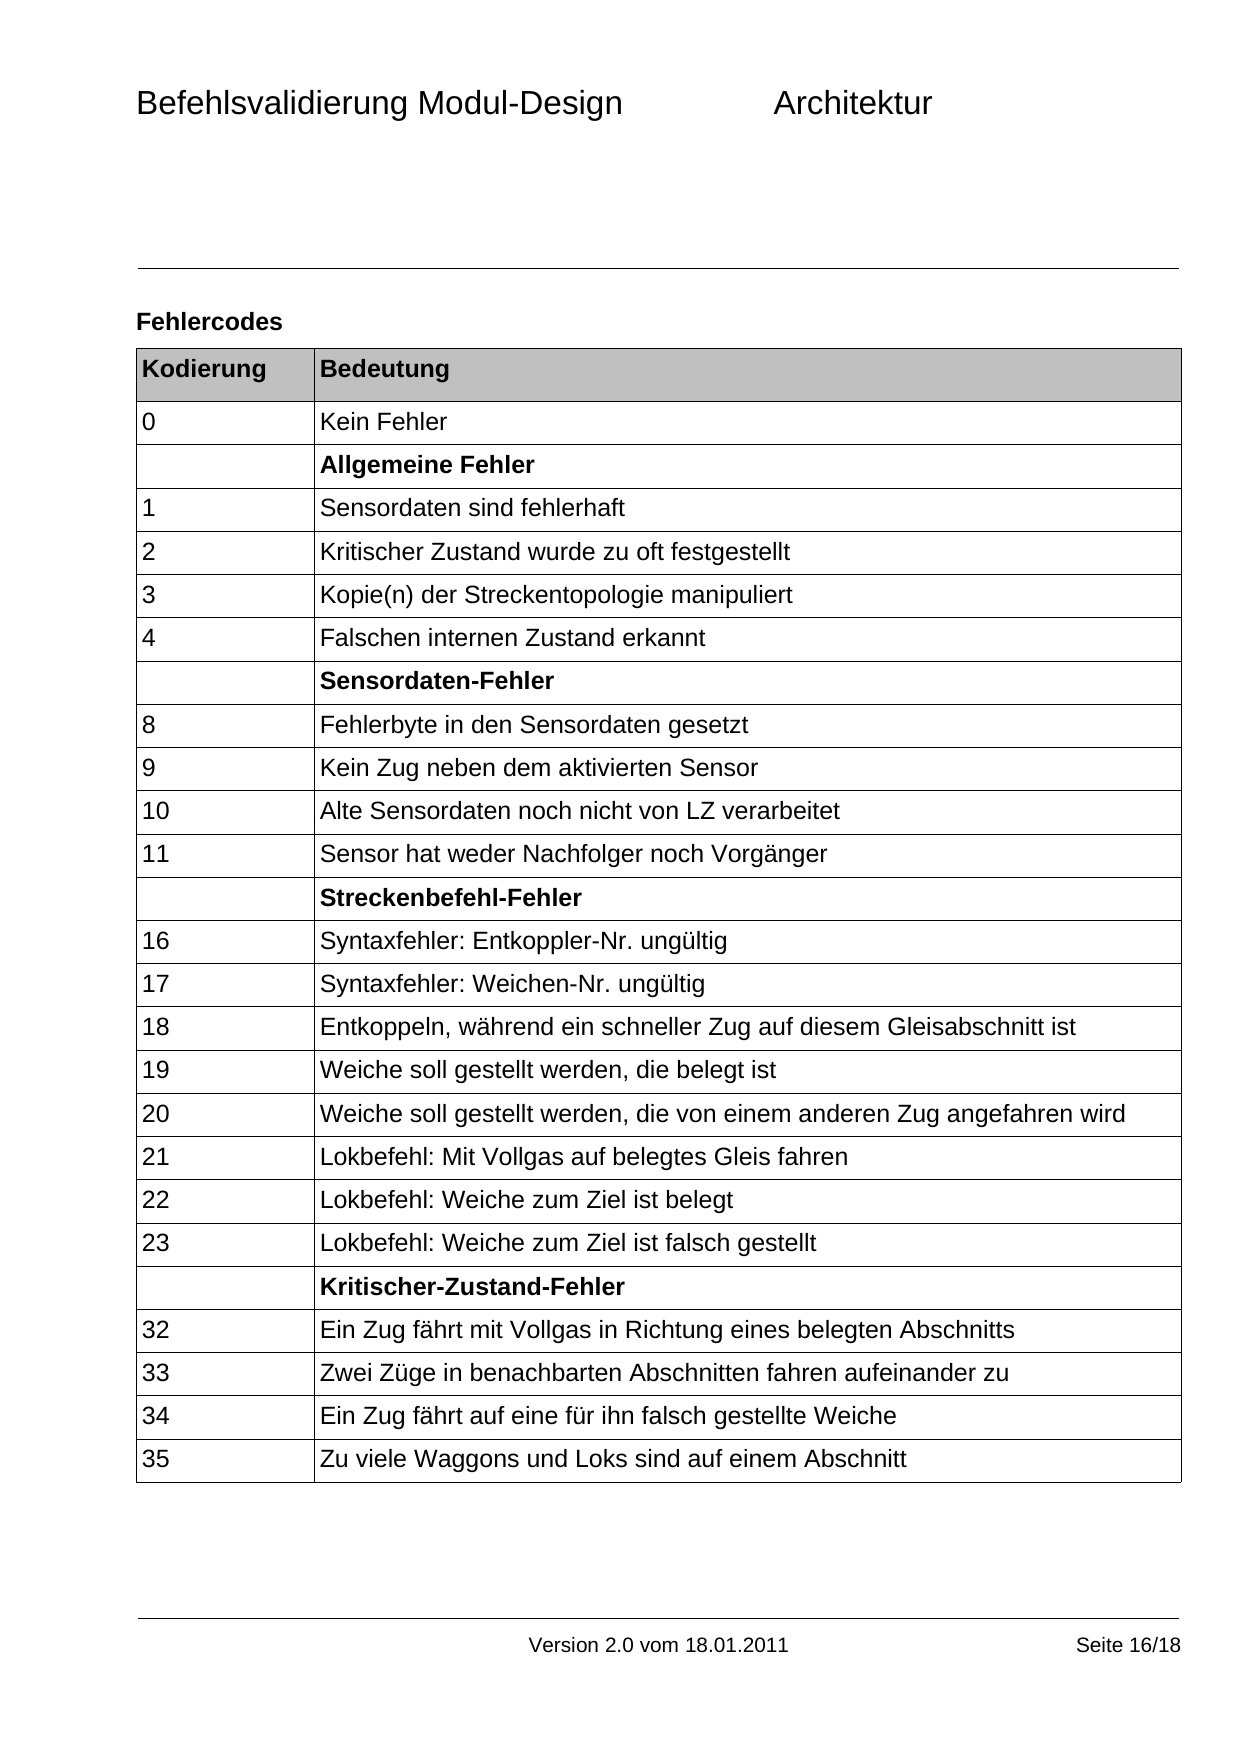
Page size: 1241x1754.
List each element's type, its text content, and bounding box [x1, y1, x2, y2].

table_cell Allgemeine Fehler [315, 445, 1181, 488]
table_cell 33 [137, 1353, 314, 1395]
table_cell Sensor hat weder Nachfolger noch Vorgänger [315, 835, 1181, 877]
table_cell Kopie(n) der Streckentopologie manipuliert [315, 575, 1181, 617]
table_cell Kritischer Zustand wurde zu oft festgestellt [315, 532, 1181, 574]
table_cell [137, 878, 314, 920]
table_cell Weiche soll gestellt werden, die von einem anderen Zug angefahren wird [315, 1094, 1181, 1136]
table_cell Lokbefehl: Mit Vollgas auf belegtes Gleis fahren [315, 1137, 1181, 1179]
table_cell 0 [137, 402, 314, 444]
table_cell 3 [137, 575, 314, 617]
table_cell [137, 445, 314, 488]
table_cell Kein Fehler [315, 402, 1181, 444]
table_header Bedeutung [315, 349, 1181, 401]
table_cell 11 [137, 835, 314, 877]
table_cell 23 [137, 1224, 314, 1266]
table_cell 10 [137, 791, 314, 833]
table_cell 32 [137, 1310, 314, 1352]
table_cell Alte Sensordaten noch nicht von LZ verarbeitet [315, 791, 1181, 833]
table_cell Lokbefehl: Weiche zum Ziel ist falsch gestellt [315, 1224, 1181, 1266]
table_cell Streckenbefehl-Fehler [315, 878, 1181, 920]
table_cell Entkoppeln, während ein schneller Zug auf diesem Gleisabschnitt ist [315, 1007, 1181, 1049]
text Fehlercodes [136, 307, 1181, 336]
table_cell 9 [137, 748, 314, 790]
table_cell Falschen internen Zustand erkannt [315, 618, 1181, 661]
table_cell 34 [137, 1396, 314, 1439]
table_cell 1 [137, 489, 314, 531]
table_cell 20 [137, 1094, 314, 1136]
table_cell Sensordaten sind fehlerhaft [315, 489, 1181, 531]
table_cell Zwei Züge in benachbarten Abschnitten fahren aufeinander zu [315, 1353, 1181, 1395]
table_cell Syntaxfehler: Weichen-Nr. ungültig [315, 964, 1181, 1006]
table_cell [137, 662, 314, 704]
table_cell Weiche soll gestellt werden, die belegt ist [315, 1051, 1181, 1093]
table_cell 22 [137, 1180, 314, 1222]
table_cell 16 [137, 921, 314, 963]
table_cell 18 [137, 1007, 314, 1049]
table_cell Ein Zug fährt mit Vollgas in Richtung eines belegten Abschnitts [315, 1310, 1181, 1352]
table_cell Ein Zug fährt auf eine für ihn falsch gestellte Weiche [315, 1396, 1181, 1439]
table_cell 17 [137, 964, 314, 1006]
table_cell Zu viele Waggons und Loks sind auf einem Abschnitt [315, 1440, 1181, 1482]
table_cell [137, 1267, 314, 1309]
table_cell 35 [137, 1440, 314, 1482]
table_cell 21 [137, 1137, 314, 1179]
table_cell Kritischer-Zustand-Fehler [315, 1267, 1181, 1309]
table_cell 19 [137, 1051, 314, 1093]
table_cell 2 [137, 532, 314, 574]
table_cell 4 [137, 618, 314, 661]
table_cell Lokbefehl: Weiche zum Ziel ist belegt [315, 1180, 1181, 1222]
table_cell Fehlerbyte in den Sensordaten gesetzt [315, 705, 1181, 747]
table_cell Syntaxfehler: Entkoppler-Nr. ungültig [315, 921, 1181, 963]
table_cell 8 [137, 705, 314, 747]
table_cell Sensordaten-Fehler [315, 662, 1181, 704]
table_header Kodierung [137, 349, 314, 401]
table_cell Kein Zug neben dem aktivierten Sensor [315, 748, 1181, 790]
